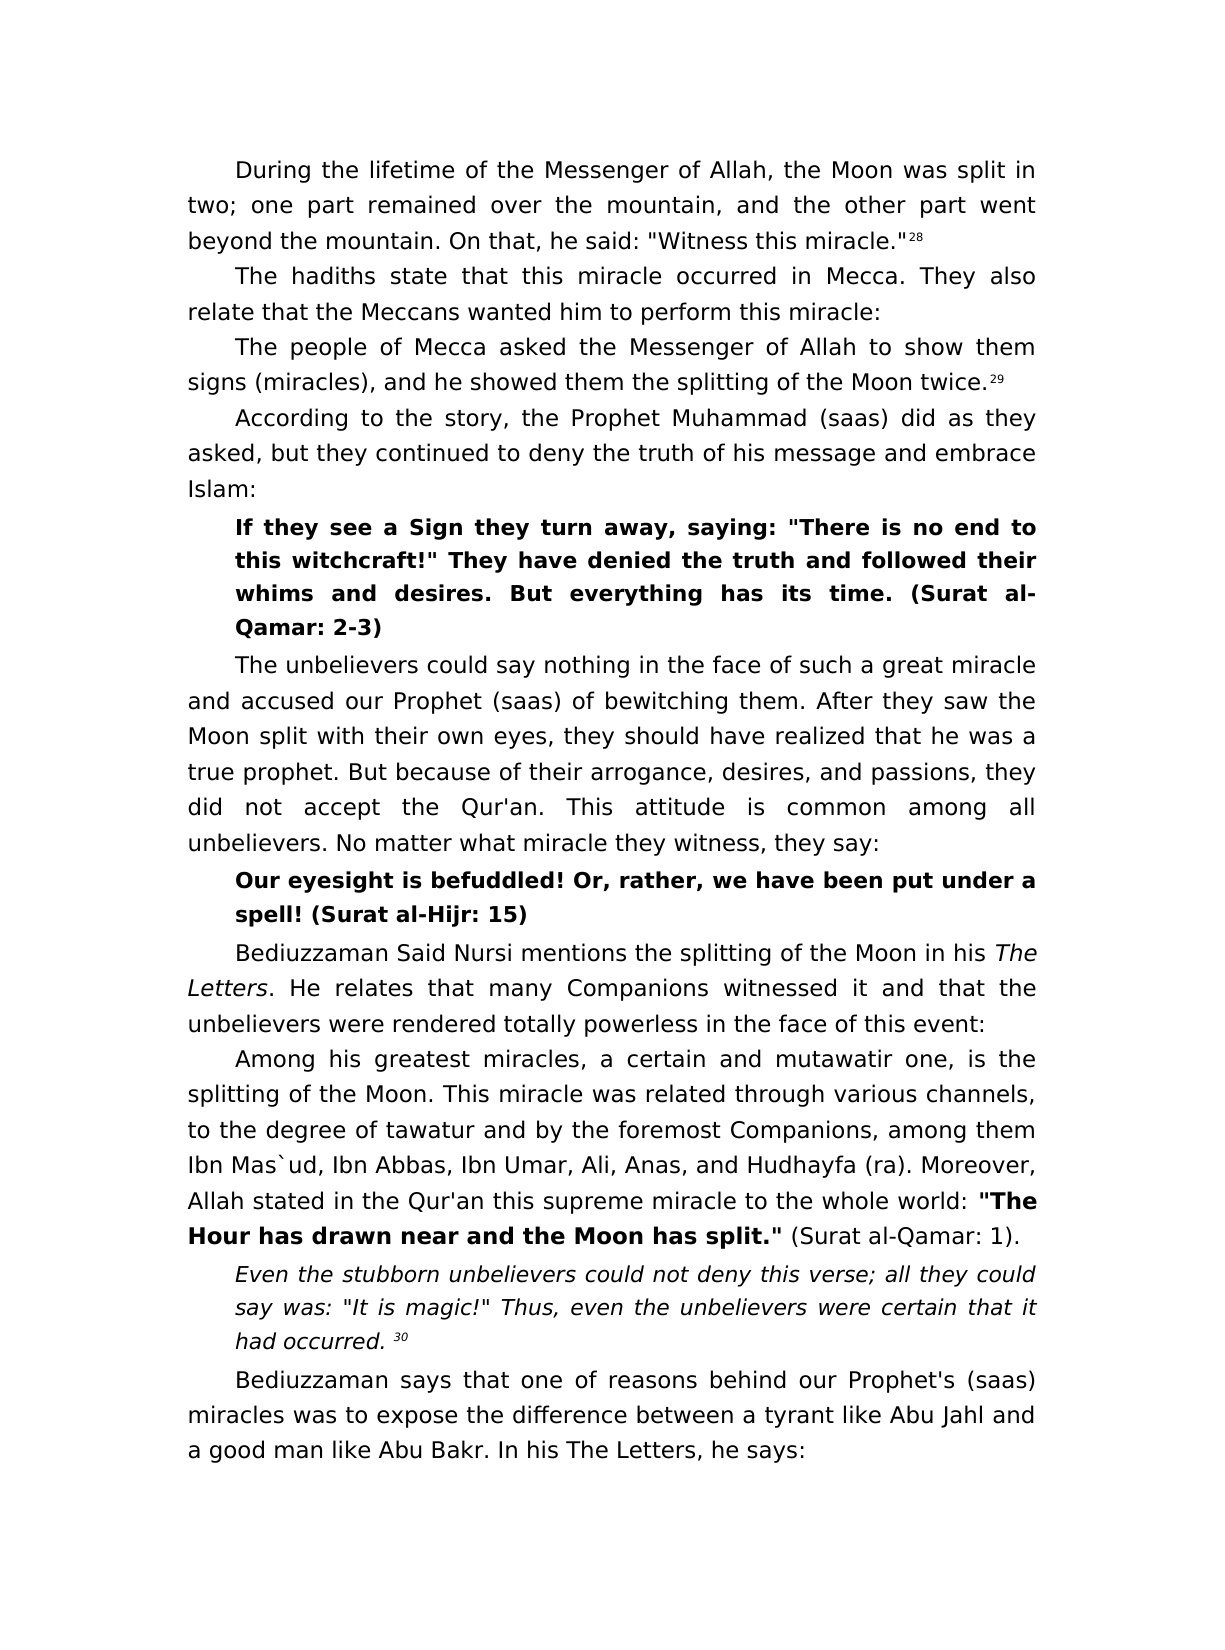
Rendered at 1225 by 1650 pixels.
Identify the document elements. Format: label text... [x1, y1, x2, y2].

text Among his greatest miracles, a certain and mutawatir one, is the splitting of the Moon. This miracle was related through various channels, to the degree of tawatur and by the foremost Companions, among them Ibn Mas`ud, Ibn Abbas, Ibn Umar, Ali, Anas, and Hudhayfa (ra). Moreover, Allah stated in the Qur'an this supreme miracle to the whole world: "The Hour has drawn near and the Moon has split." (Surat al-Qamar: 1). [187, 1039, 1037, 1252]
text According to the story, the Prophet Muhammad (saas) did as they asked, but they continued to deny the truth of his message and embrace Islam: [187, 398, 1037, 504]
text During the lifetime of the Messenger of Allah, the Moon was split in two; one part remained over the mountain, and the other part went beyond the mountain. On that, he said: "Witness this miracle."28 [187, 150, 1037, 256]
text The hadiths state that this miracle occurred in Mecca. They also relate that the Meccans wanted him to perform this miracle: [187, 256, 1037, 327]
text The unbelievers could say nothing in the face of such a great miracle and accused our Prophet (saas) of bewitching them. After they saw the Moon split with their own eyes, they should have realized that he was a true prophet. But because of their arrogance, desires, and passions, they did not accept the Qur'an. This attitude is common among all unbelievers. No matter what miracle they witness, they say: [187, 646, 1037, 858]
text Even the stubborn unbelievers could not deny this verse; all they could say was: "It is magic!" Thus, even the unbelievers were certain that it had occurred. 30 [235, 1256, 1037, 1356]
text Bediuzzaman Said Nursi mentions the splitting of the Moon in his The Letters. He relates that many Companions witnessed it and that the unbelievers were rendered totally powerless in the face of this event: [187, 933, 1037, 1039]
text The people of Mecca asked the Messenger of Allah to show them signs (miracles), and he showed them the splitting of the Moon twice.29 [187, 327, 1037, 398]
text Bediuzzaman says that one of reasons behind our Prophet's (saas) miracles was to expose the difference between a tyrant like Abu Jahl and a good man like Abu Bakr. In his The Letters, he says: [187, 1360, 1037, 1466]
text Our eyesight is befuddled! Or, rather, we have been put under a spell! (Surat al-Hijr: 15) [235, 862, 1037, 929]
text If they see a Sign they turn away, saying: "There is no end to this witchcraft!" They have denied the truth and followed their whims and desires. But everything has its time. (Surat al-Qamar: 2-3) [235, 508, 1037, 642]
